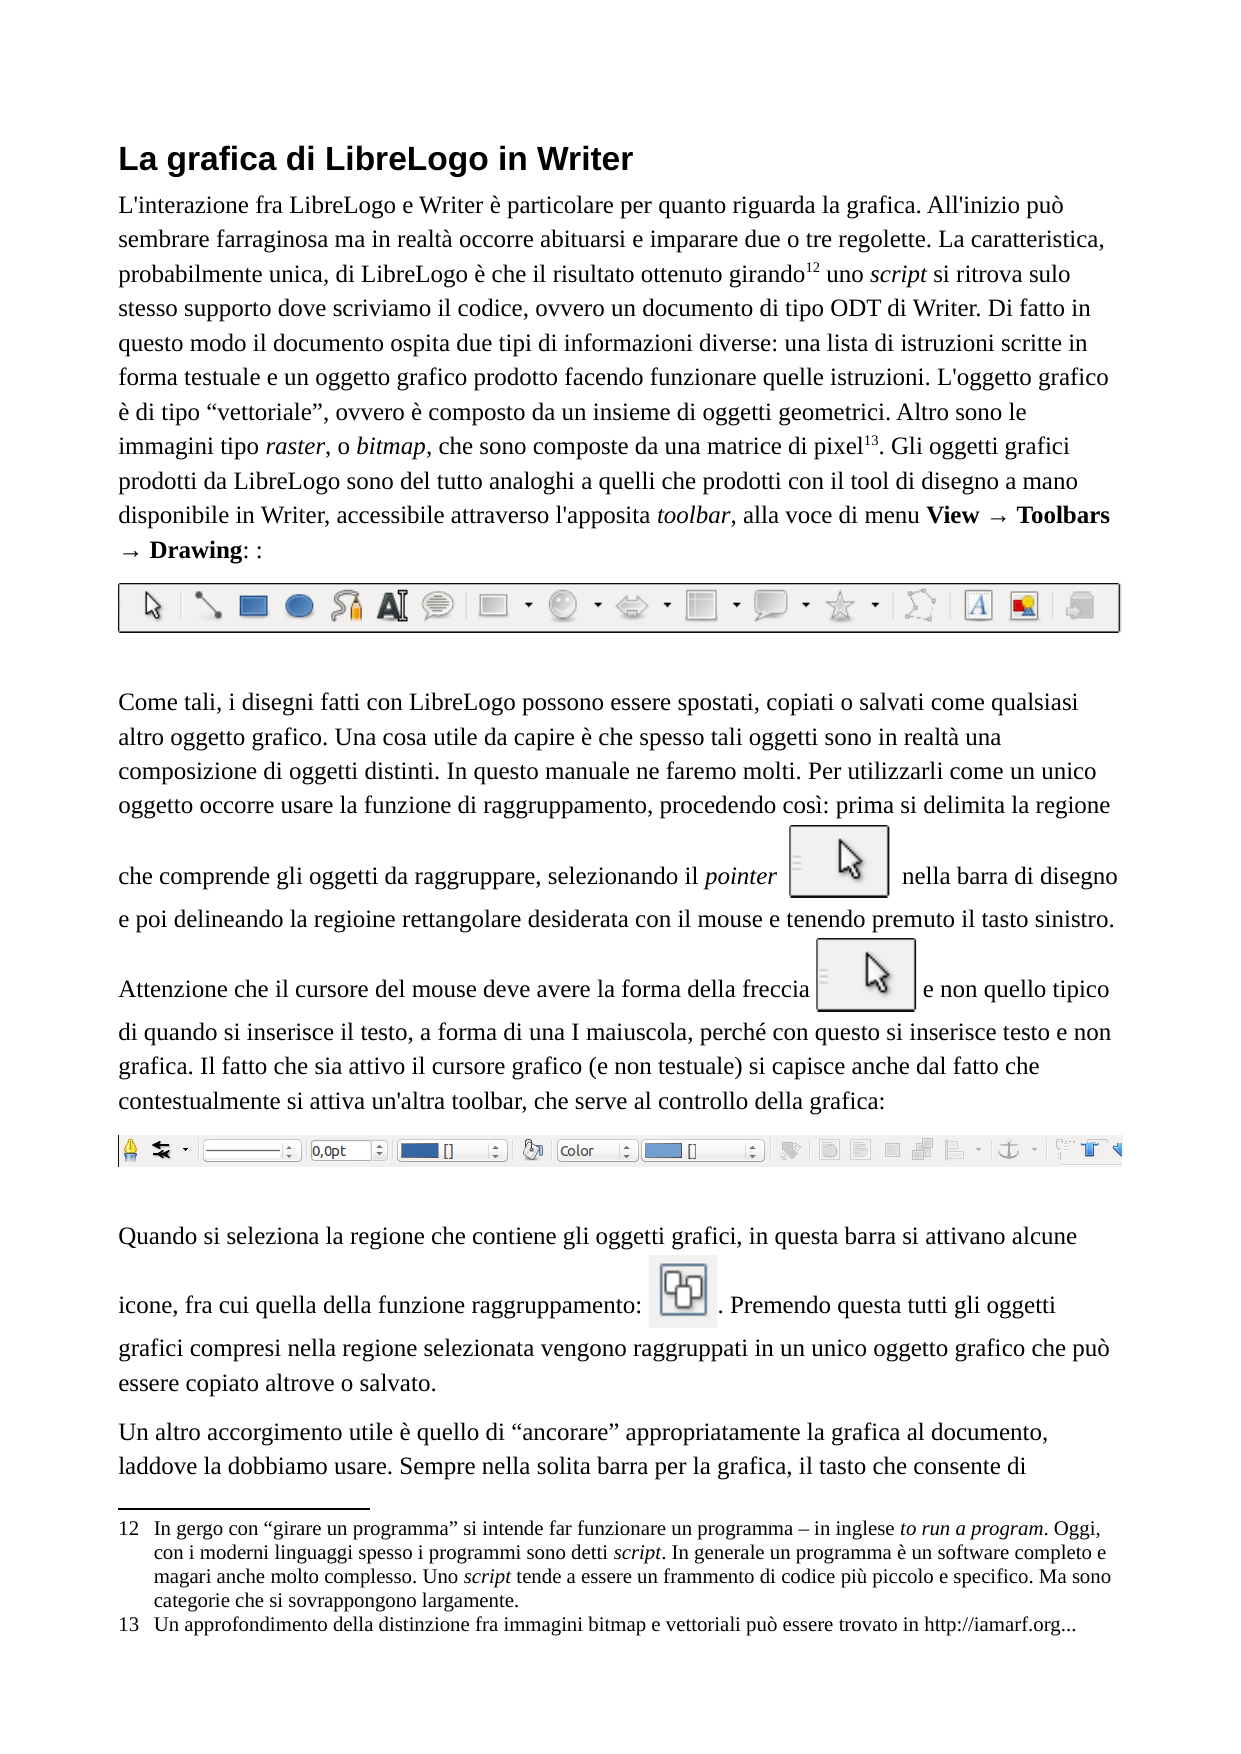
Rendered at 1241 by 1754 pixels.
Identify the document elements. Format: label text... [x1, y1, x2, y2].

picture [648, 1255, 718, 1328]
text Un altro accorgimento utile è quello di “ancorare” appropriatamente la grafica al documento, laddove la dobbiamo usare. Sempre nella solita barra per la grafica, il tasto che consente di [118, 1417, 1122, 1480]
text Come tali, i disegni fatti con LibreLogo possono essere spostati, copiati o salvati come qualsiasi altro oggetto grafico. Una cosa utile da capire è che spesso tali oggetti sono in realtà una composizione di oggetti distinti. In questo manuale ne faremo molti. Per utilizzarli come un unico oggetto occorre usare la funzione di raggruppamento, procedendo così: prima si delimita la regione che comprende gli oggetti da raggruppare, selezionando il pointer nella barra di disegno e poi delineando la regioine rettangolare desiderata con il mouse e tenendo premuto il tasto sinistro. Attenzione che il cursore del mouse deve avere la forma della freccia e non quello tipico di quando si inserisce il testo, a forma di una I maiuscola, perché con questo si inserisce testo e non grafica. Il fatto che sia attivo il cursore grafico (e non testuale) si capisce anche dal fatto che contestualmente si attiva un'altra toolbar, che serve al controllo della grafica: [118, 687, 1122, 1114]
text In gergo con “girare un programma” si intende far funzionare un programma – in inglese to run a program. Oggi, con i moderni linguaggi spesso i programmi sono detti script. In generale un programma è un software completo e magari anche molto complesso. Uno script tende a essere un frammento di codice più piccolo e specifico. Ma sono categorie che si sovrappongono largamente. [118, 1516, 1122, 1612]
text Quando si seleziona la regione che contiene gli oggetti grafici, in questa barra si attivano alcune icone, fra cui quella della funzione raggruppamento: . Premendo questa tutti gli oggetti grafici compresi nella regione selezionata vengono raggruppati in un unico oggetto grafico che può essere copiato altrove o salvato. [118, 1221, 1122, 1396]
text L'interazione fra LibreLogo e Writer è particolare per quanto riguarda la grafica. All'inizio può sembrare farraginosa ma in realtà occorre abituarsi e imparare due o tre regolette. La caratteristica, probabilmente unica, di LibreLogo è che il risultato ottenuto girando uno script si ritrova sulo stesso supporto dove scriviamo il codice, ovvero un documento di tipo ODT di Writer. Di fatto in questo modo il documento ospita due tipi di informazioni diverse: una lista di istruzioni scritte in forma testuale e un oggetto grafico prodotto facendo funzionare quelle istruzioni. L'oggetto grafico è di tipo “vettoriale”, ovvero è composto da un insieme di oggetti geometrici. Altro sono le immagini tipo raster, o bitmap, che sono composte da una matrice di pixel. Gli oggetti grafici prodotti da LibreLogo sono del tutto analoghi a quelli che prodotti con il tool di disegno a mano disponibile in Writer, accessibile attraverso l'apposita toolbar, alla voce di menu View → Toolbars → Drawing: : [118, 190, 1122, 564]
picture [118, 1135, 1123, 1167]
picture [816, 938, 917, 1012]
subtitle La grafica di LibreLogo in Writer [118, 139, 1122, 178]
picture [789, 825, 890, 898]
text Un approfondimento della distinzione fra immagini bitmap e vettoriali può essere trovato in http://iamarf.org... [118, 1612, 1122, 1636]
picture [118, 583, 1123, 633]
